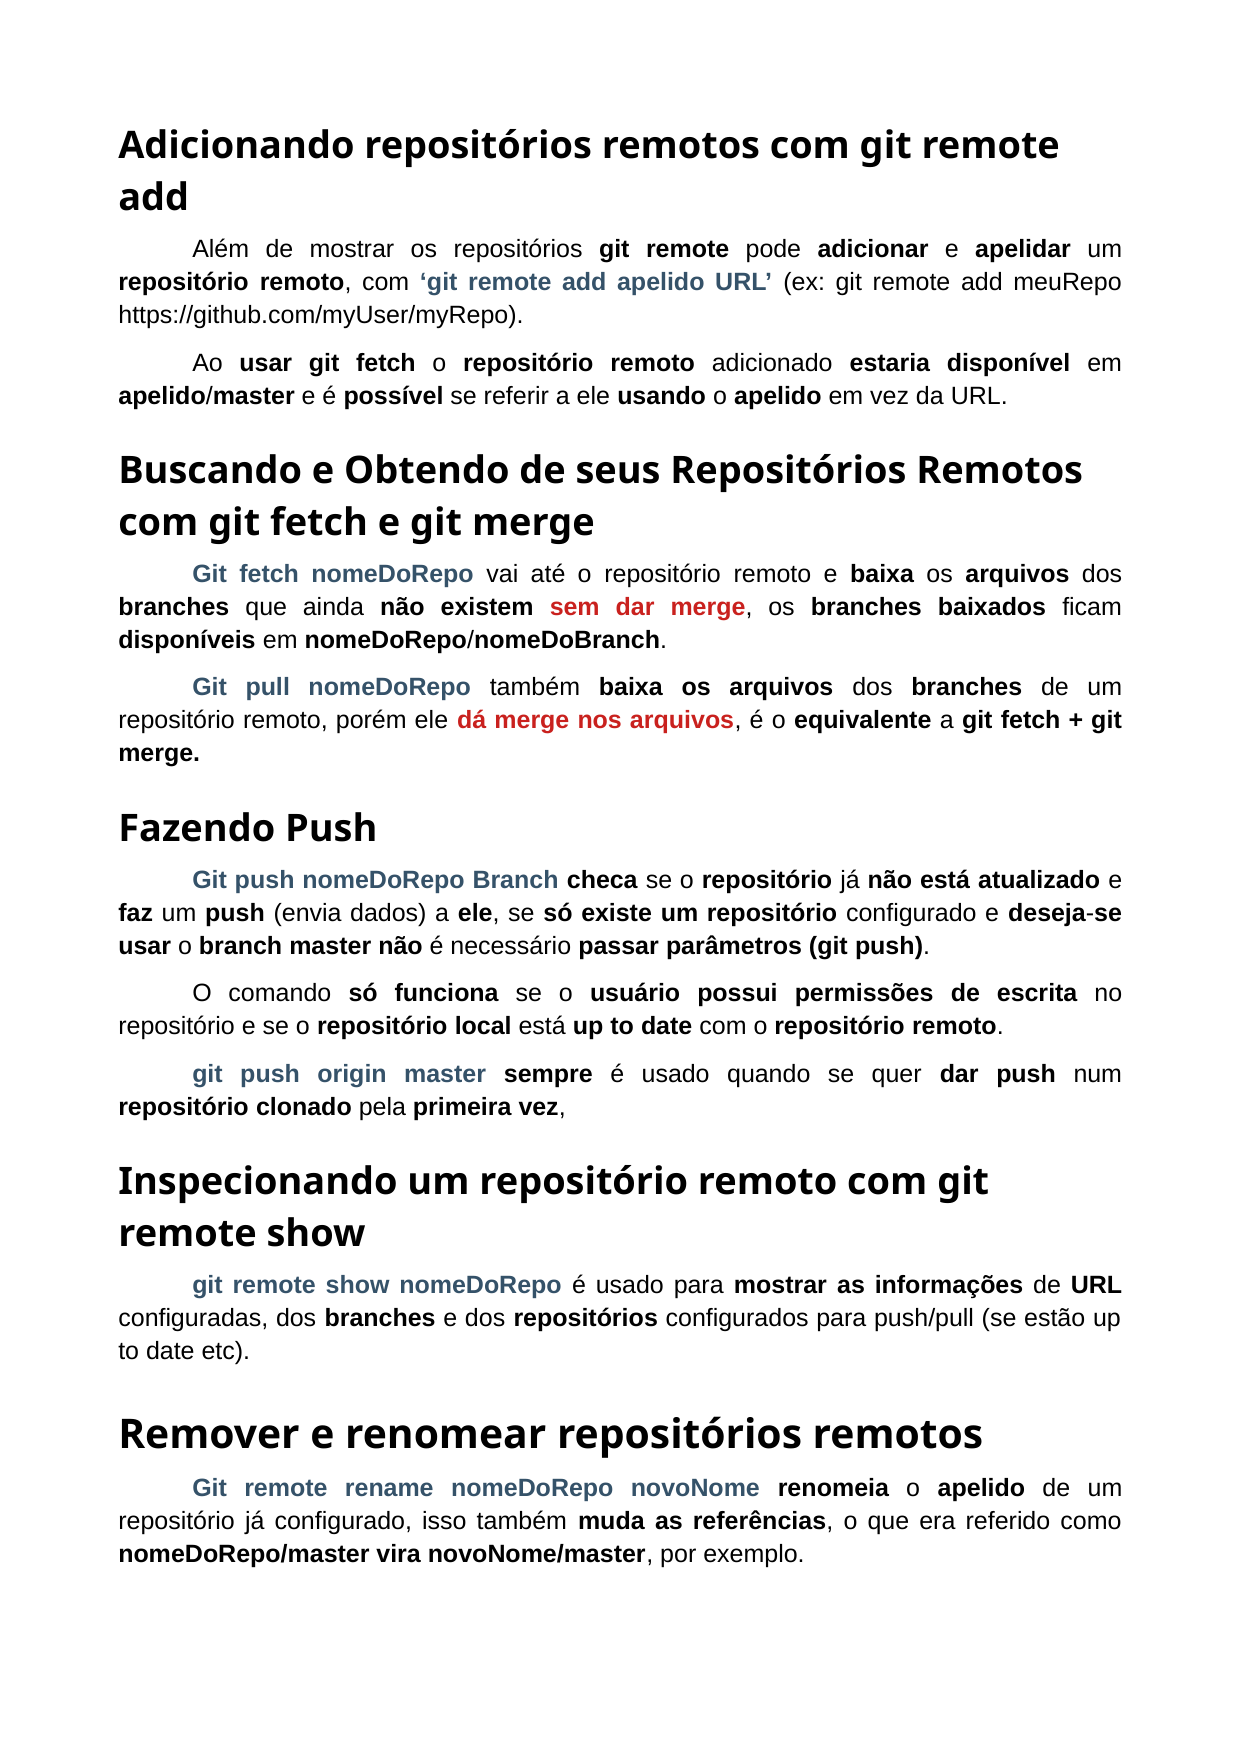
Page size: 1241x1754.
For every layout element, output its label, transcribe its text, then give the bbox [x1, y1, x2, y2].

text Git push nomeDoRepo Branch checa se o repositório já não está atualizado e faz um push (envia dados) a ele, se só existe um repositório configurado e deseja-se usar o branch master não é necessário passar parâmetros (git push). [118, 865, 1122, 959]
subtitle Inspecionando um repositório remoto com git remote show [118, 1154, 1122, 1257]
subtitle Fazendo Push [118, 801, 1122, 852]
text Git remote rename nomeDoRepo novoNome renomeia o apelido de um repositório já configurado, isso também muda as referências, o que era referido como nomeDoRepo/master vira novoNome/master, por exemplo. [118, 1473, 1122, 1567]
subtitle Buscando e Obtendo de seus Repositórios Remotos com git fetch e git merge [118, 443, 1122, 546]
text Git pull nomeDoRepo também baixa os arquivos dos branches de um repositório remoto, porém ele dá merge nos arquivos, é o equivalente a git fetch + git merge. [118, 672, 1122, 767]
text git remote show nomeDoRepo é usado para mostrar as informações de URL configuradas, dos branches e dos repositórios configurados para push/pull (se estão up to date etc). [118, 1270, 1122, 1365]
text git push origin master sempre é usado quando se quer dar push num repositório clonado pela primeira vez, [118, 1059, 1122, 1121]
text O comando só funciona se o usuário possui permissões de escrita no repositório e se o repositório local está up to date com o repositório remoto. [118, 978, 1122, 1040]
subtitle Remover e renomear repositórios remotos [118, 1404, 1122, 1460]
text Git fetch nomeDoRepo vai até o repositório remoto e baixa os arquivos dos branches que ainda não existem sem dar merge, os branches baixados ficam disponíveis em nomeDoRepo/nomeDoBranch. [118, 559, 1122, 653]
subtitle Adicionando repositórios remotos com git remote add [118, 118, 1122, 221]
text Além de mostrar os repositórios git remote pode adicionar e apelidar um repositório remoto, com ‘git remote add apelido URL’ (ex: git remote add meuRepo https://github.com/myUser/myRepo). [118, 234, 1122, 329]
text Ao usar git fetch o repositório remoto adicionado estaria disponível em apelido/master e é possível se referir a ele usando o apelido em vez da URL. [118, 348, 1122, 409]
